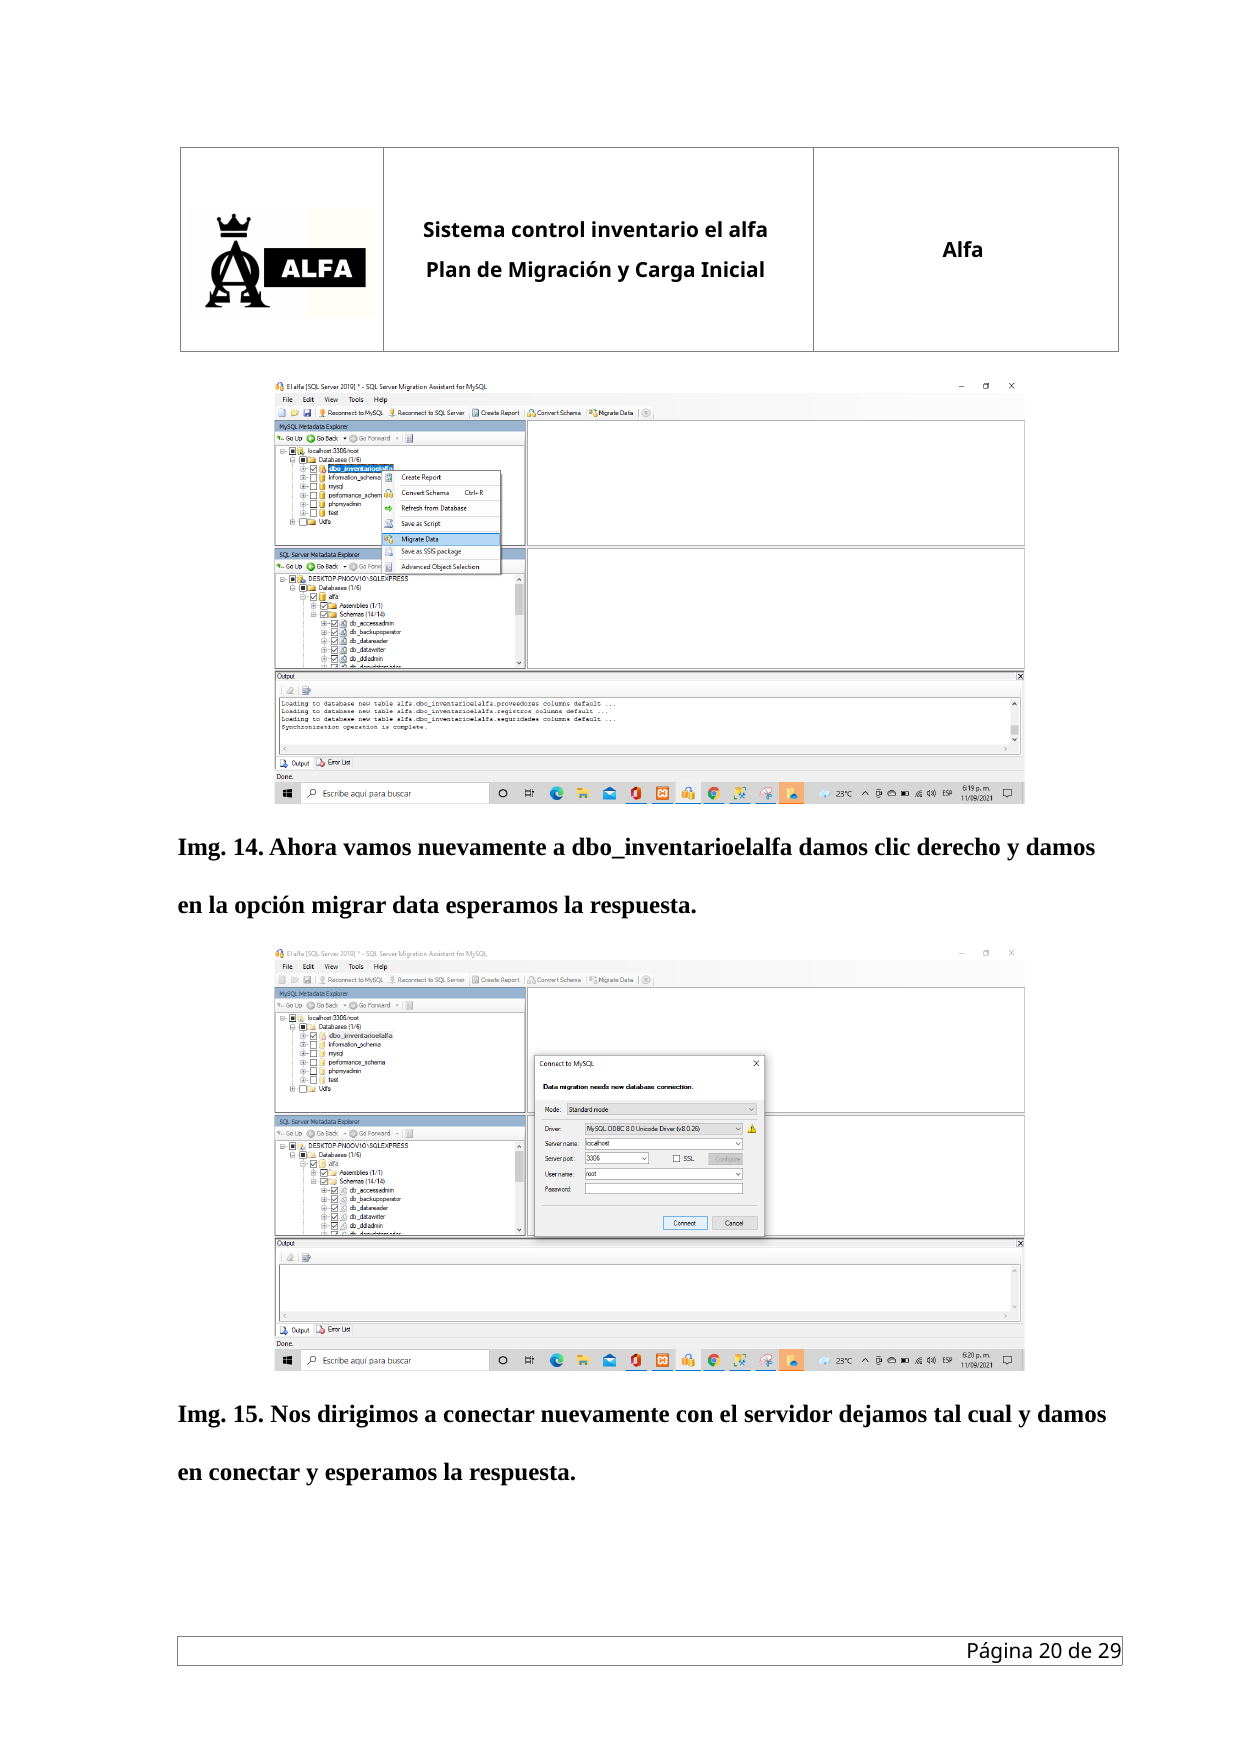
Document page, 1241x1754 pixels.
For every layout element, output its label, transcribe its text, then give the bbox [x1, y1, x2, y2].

text Img. 15. Nos dirigimos a conectar nuevamente con el servidor dejamos tal cual y damos en conectar y esperamos la respuesta. [177, 1399, 1122, 1485]
text Img. 14. Ahora vamos nuevamente a dbo_inventarioelalfa damos clic derecho y damos en la opción migrar data esperamos la respuesta. [177, 832, 1122, 919]
